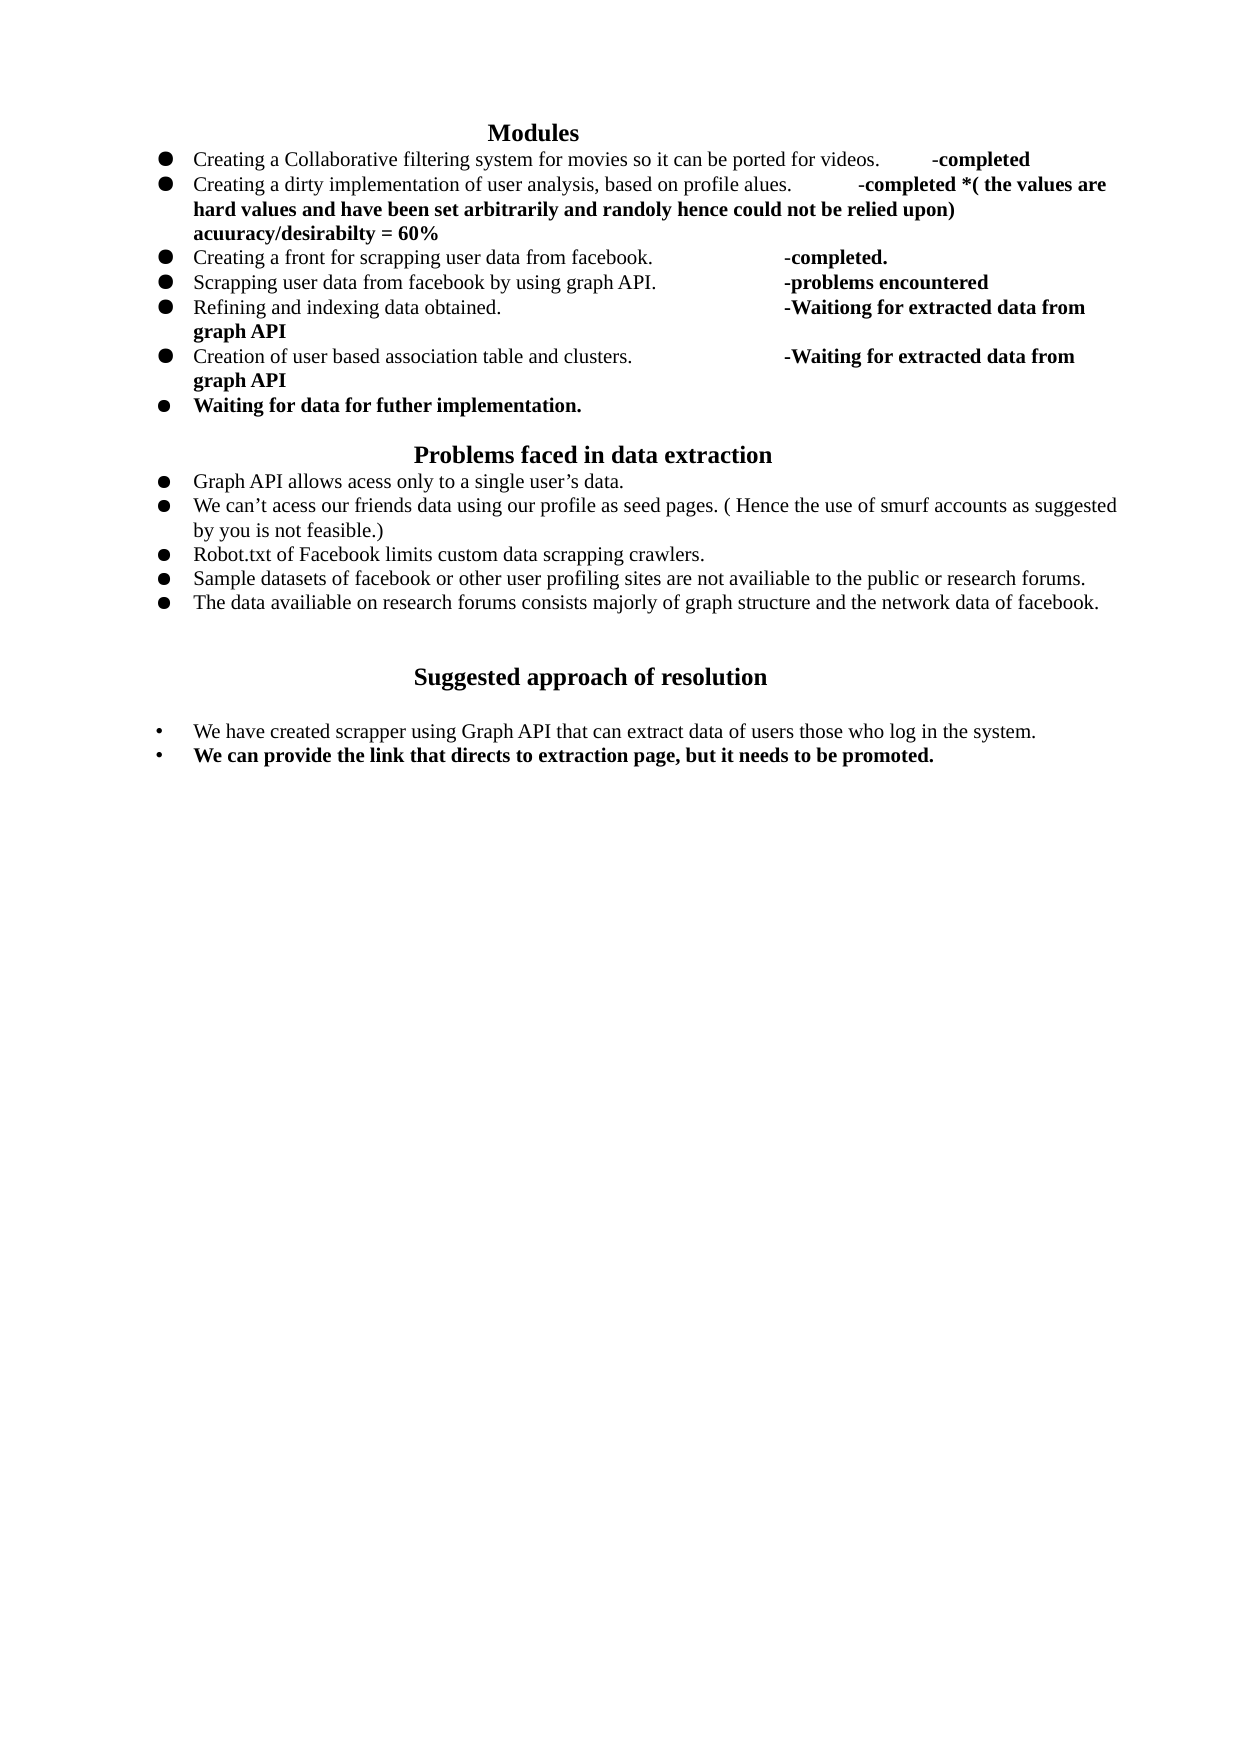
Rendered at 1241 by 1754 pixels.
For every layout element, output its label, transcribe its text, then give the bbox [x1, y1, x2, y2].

list We have created scrapper using Graph API that can extract data of users those who log in the system. [156, 719, 1122, 743]
list Graph API allows acess only to a single user’s data. [156, 469, 1122, 493]
list Creating a dirty implementation of user analysis, based on profile alues. -completed *( the values are hard values and have been set arbitrarily and randoly hence could not be relied upon) acuuracy/desirabilty = 60% [156, 172, 1122, 245]
text Problems faced in data extraction [118, 441, 1122, 469]
list Creation of user based association table and clusters. -Waiting for extracted data from graph API [156, 343, 1122, 392]
list Creating a Collaborative filtering system for movies so it can be ported for videos. -completed [156, 147, 1122, 172]
list We can’t acess our friends data using our profile as seed pages. ( Hence the use of smurf accounts as suggested by you is not feasible.) [156, 493, 1122, 542]
list We can provide the link that directs to extraction page, but it needs to be promoted. [156, 743, 1122, 767]
list Refining and indexing data obtained. -Waitiong for extracted data from graph API [156, 294, 1122, 343]
text Suggested approach of resolution [118, 662, 1122, 691]
list Scrapping user data from facebook by using graph API. -problems encountered [156, 270, 1122, 294]
text Modules [118, 118, 1122, 147]
list Waiting for data for futher implementation. [156, 392, 1122, 417]
list Robot.txt of Facebook limits custom data scrapping crawlers. [156, 542, 1122, 566]
list Sample datasets of facebook or other user profiling sites are not availiable to the public or research forums. [156, 566, 1122, 590]
list Creating a front for scrapping user data from facebook. -completed. [156, 245, 1122, 270]
list The data availiable on research forums consists majorly of graph structure and the network data of facebook. [156, 590, 1122, 614]
